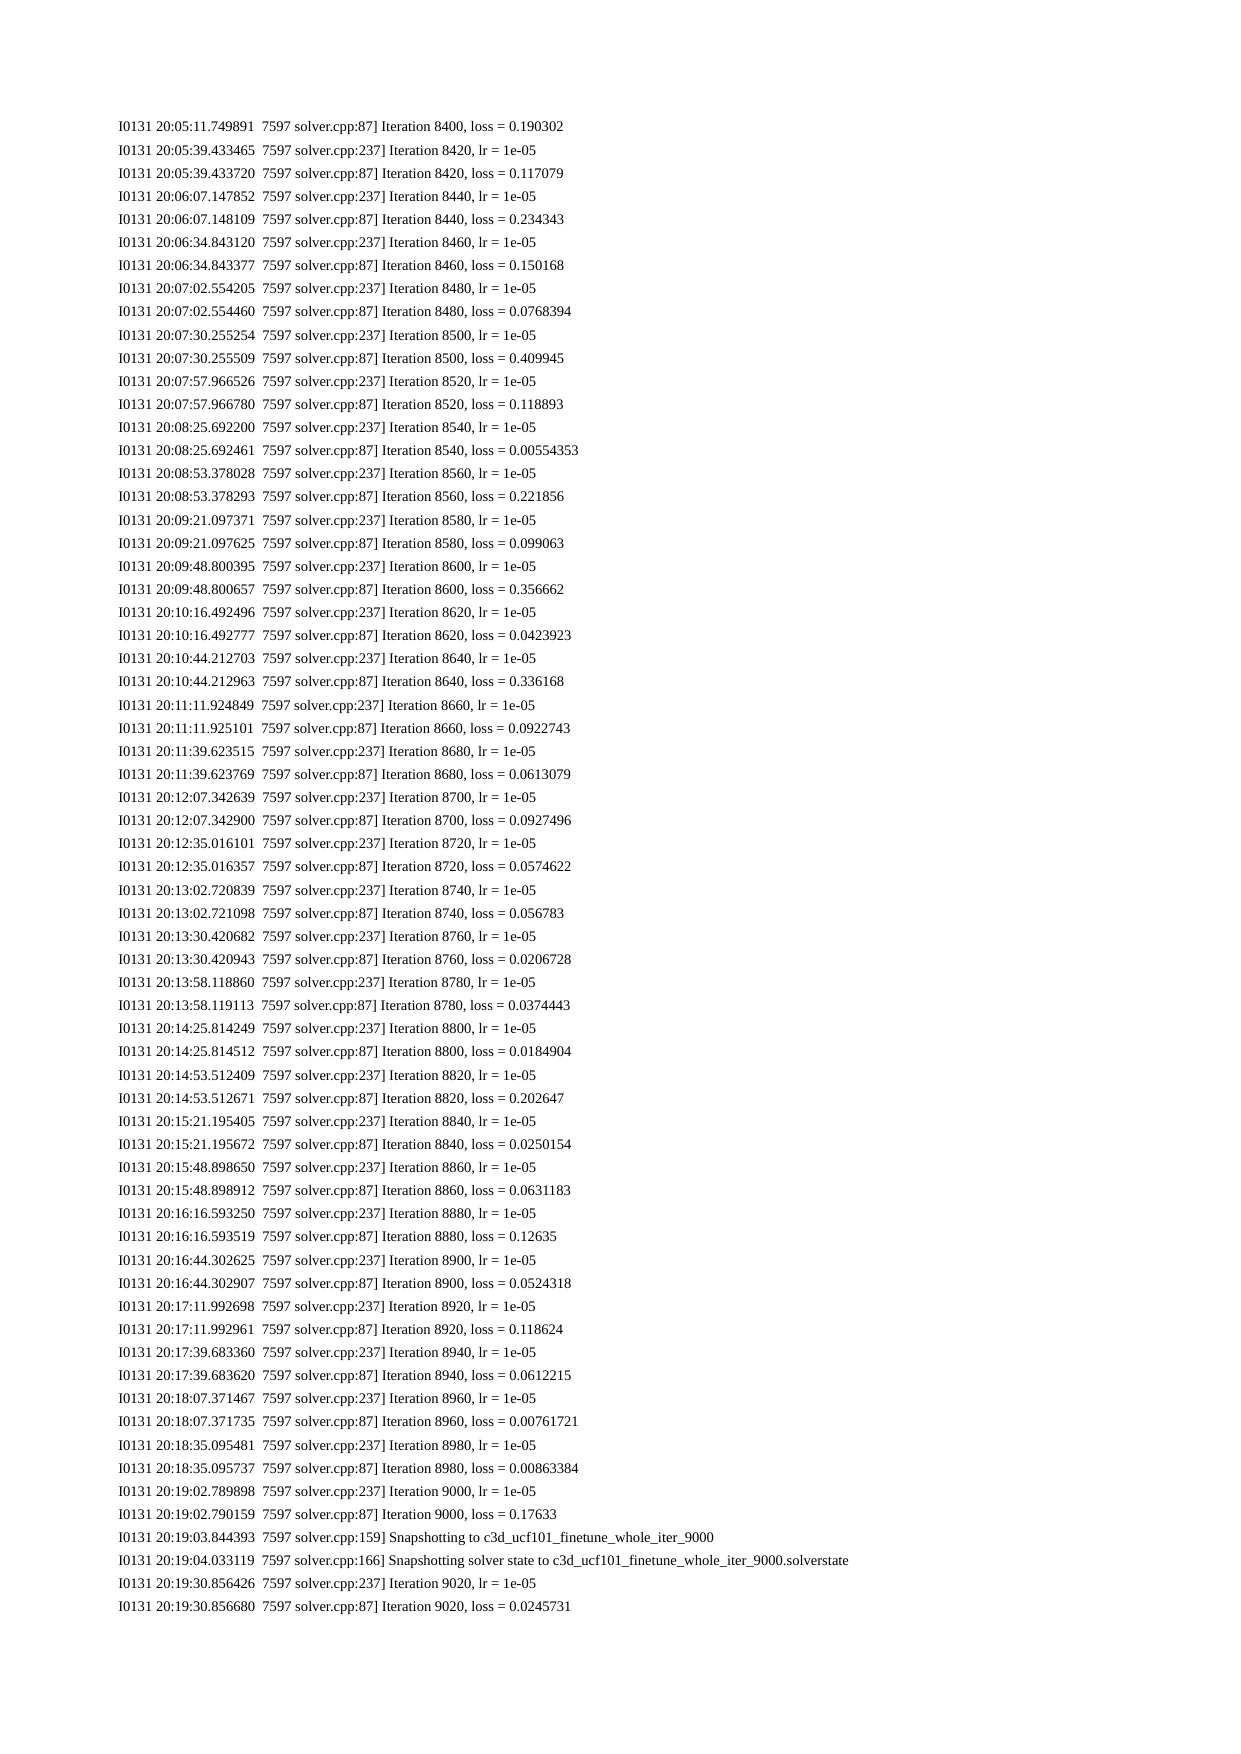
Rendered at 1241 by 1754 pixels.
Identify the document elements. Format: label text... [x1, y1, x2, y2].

text I0131 20:14:25.814249 7597 solver.cpp:237] Iteration 8800, lr = 1e-05 [118, 1020, 1122, 1037]
text I0131 20:08:25.692200 7597 solver.cpp:237] Iteration 8540, lr = 1e-05 [118, 419, 1122, 436]
text I0131 20:05:39.433720 7597 solver.cpp:87] Iteration 8420, loss = 0.117079 [118, 164, 1122, 181]
text I0131 20:10:44.212703 7597 solver.cpp:237] Iteration 8640, lr = 1e-05 [118, 650, 1122, 667]
text I0131 20:18:07.371467 7597 solver.cpp:237] Iteration 8960, lr = 1e-05 [118, 1390, 1122, 1407]
text I0131 20:19:04.033119 7597 solver.cpp:166] Snapshotting solver state to c3d_ucf101_finetune_whole_iter_9000.solverstate [118, 1552, 1122, 1569]
text I0131 20:11:11.925101 7597 solver.cpp:87] Iteration 8660, loss = 0.0922743 [118, 719, 1122, 736]
text I0131 20:19:03.844393 7597 solver.cpp:159] Snapshotting to c3d_ucf101_finetune_whole_iter_9000 [118, 1529, 1122, 1546]
text I0131 20:17:39.683360 7597 solver.cpp:237] Iteration 8940, lr = 1e-05 [118, 1344, 1122, 1361]
text I0131 20:17:39.683620 7597 solver.cpp:87] Iteration 8940, loss = 0.0612215 [118, 1367, 1122, 1384]
text I0131 20:09:21.097371 7597 solver.cpp:237] Iteration 8580, lr = 1e-05 [118, 511, 1122, 528]
text I0131 20:19:02.789898 7597 solver.cpp:237] Iteration 9000, lr = 1e-05 [118, 1482, 1122, 1499]
text I0131 20:12:35.016357 7597 solver.cpp:87] Iteration 8720, loss = 0.0574622 [118, 858, 1122, 875]
text I0131 20:14:53.512671 7597 solver.cpp:87] Iteration 8820, loss = 0.202647 [118, 1089, 1122, 1106]
text I0131 20:12:07.342900 7597 solver.cpp:87] Iteration 8700, loss = 0.0927496 [118, 812, 1122, 829]
text I0131 20:18:35.095481 7597 solver.cpp:237] Iteration 8980, lr = 1e-05 [118, 1436, 1122, 1453]
text I0131 20:11:39.623769 7597 solver.cpp:87] Iteration 8680, loss = 0.0613079 [118, 766, 1122, 782]
text I0131 20:15:21.195405 7597 solver.cpp:237] Iteration 8840, lr = 1e-05 [118, 1112, 1122, 1129]
text I0131 20:07:02.554460 7597 solver.cpp:87] Iteration 8480, loss = 0.0768394 [118, 303, 1122, 320]
text I0131 20:16:44.302907 7597 solver.cpp:87] Iteration 8900, loss = 0.0524318 [118, 1274, 1122, 1291]
text I0131 20:12:35.016101 7597 solver.cpp:237] Iteration 8720, lr = 1e-05 [118, 835, 1122, 852]
text I0131 20:13:58.118860 7597 solver.cpp:237] Iteration 8780, lr = 1e-05 [118, 974, 1122, 991]
text I0131 20:16:44.302625 7597 solver.cpp:237] Iteration 8900, lr = 1e-05 [118, 1251, 1122, 1268]
text I0131 20:08:25.692461 7597 solver.cpp:87] Iteration 8540, loss = 0.00554353 [118, 442, 1122, 459]
text I0131 20:07:30.255254 7597 solver.cpp:237] Iteration 8500, lr = 1e-05 [118, 326, 1122, 343]
text I0131 20:17:11.992961 7597 solver.cpp:87] Iteration 8920, loss = 0.118624 [118, 1321, 1122, 1337]
text I0131 20:06:07.148109 7597 solver.cpp:87] Iteration 8440, loss = 0.234343 [118, 211, 1122, 227]
text I0131 20:13:30.420682 7597 solver.cpp:237] Iteration 8760, lr = 1e-05 [118, 927, 1122, 944]
text I0131 20:18:07.371735 7597 solver.cpp:87] Iteration 8960, loss = 0.00761721 [118, 1413, 1122, 1430]
text I0131 20:14:53.512409 7597 solver.cpp:237] Iteration 8820, lr = 1e-05 [118, 1066, 1122, 1083]
text I0131 20:15:48.898912 7597 solver.cpp:87] Iteration 8860, loss = 0.0631183 [118, 1182, 1122, 1199]
text I0131 20:07:02.554205 7597 solver.cpp:237] Iteration 8480, lr = 1e-05 [118, 280, 1122, 297]
text I0131 20:05:11.749891 7597 solver.cpp:87] Iteration 8400, loss = 0.190302 [118, 118, 1122, 135]
text I0131 20:06:34.843120 7597 solver.cpp:237] Iteration 8460, lr = 1e-05 [118, 234, 1122, 251]
text I0131 20:13:02.720839 7597 solver.cpp:237] Iteration 8740, lr = 1e-05 [118, 881, 1122, 898]
text I0131 20:08:53.378028 7597 solver.cpp:237] Iteration 8560, lr = 1e-05 [118, 465, 1122, 482]
text I0131 20:10:44.212963 7597 solver.cpp:87] Iteration 8640, loss = 0.336168 [118, 673, 1122, 690]
text I0131 20:08:53.378293 7597 solver.cpp:87] Iteration 8560, loss = 0.221856 [118, 488, 1122, 505]
text I0131 20:09:48.800395 7597 solver.cpp:237] Iteration 8600, lr = 1e-05 [118, 557, 1122, 574]
text I0131 20:13:58.119113 7597 solver.cpp:87] Iteration 8780, loss = 0.0374443 [118, 997, 1122, 1014]
text I0131 20:11:11.924849 7597 solver.cpp:237] Iteration 8660, lr = 1e-05 [118, 696, 1122, 713]
text I0131 20:19:30.856426 7597 solver.cpp:237] Iteration 9020, lr = 1e-05 [118, 1575, 1122, 1592]
text I0131 20:07:57.966526 7597 solver.cpp:237] Iteration 8520, lr = 1e-05 [118, 372, 1122, 389]
text I0131 20:14:25.814512 7597 solver.cpp:87] Iteration 8800, loss = 0.0184904 [118, 1043, 1122, 1060]
text I0131 20:09:21.097625 7597 solver.cpp:87] Iteration 8580, loss = 0.099063 [118, 534, 1122, 551]
text I0131 20:07:57.966780 7597 solver.cpp:87] Iteration 8520, loss = 0.118893 [118, 396, 1122, 412]
text I0131 20:07:30.255509 7597 solver.cpp:87] Iteration 8500, loss = 0.409945 [118, 349, 1122, 366]
text I0131 20:19:30.856680 7597 solver.cpp:87] Iteration 9020, loss = 0.0245731 [118, 1598, 1122, 1615]
text I0131 20:10:16.492496 7597 solver.cpp:237] Iteration 8620, lr = 1e-05 [118, 604, 1122, 621]
text I0131 20:15:48.898650 7597 solver.cpp:237] Iteration 8860, lr = 1e-05 [118, 1159, 1122, 1176]
text I0131 20:06:07.147852 7597 solver.cpp:237] Iteration 8440, lr = 1e-05 [118, 187, 1122, 204]
text I0131 20:19:02.790159 7597 solver.cpp:87] Iteration 9000, loss = 0.17633 [118, 1506, 1122, 1522]
text I0131 20:11:39.623515 7597 solver.cpp:237] Iteration 8680, lr = 1e-05 [118, 742, 1122, 759]
text I0131 20:18:35.095737 7597 solver.cpp:87] Iteration 8980, loss = 0.00863384 [118, 1459, 1122, 1476]
text I0131 20:09:48.800657 7597 solver.cpp:87] Iteration 8600, loss = 0.356662 [118, 581, 1122, 597]
text I0131 20:16:16.593250 7597 solver.cpp:237] Iteration 8880, lr = 1e-05 [118, 1205, 1122, 1222]
text I0131 20:10:16.492777 7597 solver.cpp:87] Iteration 8620, loss = 0.0423923 [118, 627, 1122, 644]
text I0131 20:13:02.721098 7597 solver.cpp:87] Iteration 8740, loss = 0.056783 [118, 904, 1122, 921]
text I0131 20:17:11.992698 7597 solver.cpp:237] Iteration 8920, lr = 1e-05 [118, 1297, 1122, 1314]
text I0131 20:16:16.593519 7597 solver.cpp:87] Iteration 8880, loss = 0.12635 [118, 1228, 1122, 1245]
text I0131 20:06:34.843377 7597 solver.cpp:87] Iteration 8460, loss = 0.150168 [118, 257, 1122, 274]
text I0131 20:13:30.420943 7597 solver.cpp:87] Iteration 8760, loss = 0.0206728 [118, 951, 1122, 967]
text I0131 20:15:21.195672 7597 solver.cpp:87] Iteration 8840, loss = 0.0250154 [118, 1136, 1122, 1152]
text I0131 20:12:07.342639 7597 solver.cpp:237] Iteration 8700, lr = 1e-05 [118, 789, 1122, 806]
text I0131 20:05:39.433465 7597 solver.cpp:237] Iteration 8420, lr = 1e-05 [118, 141, 1122, 158]
